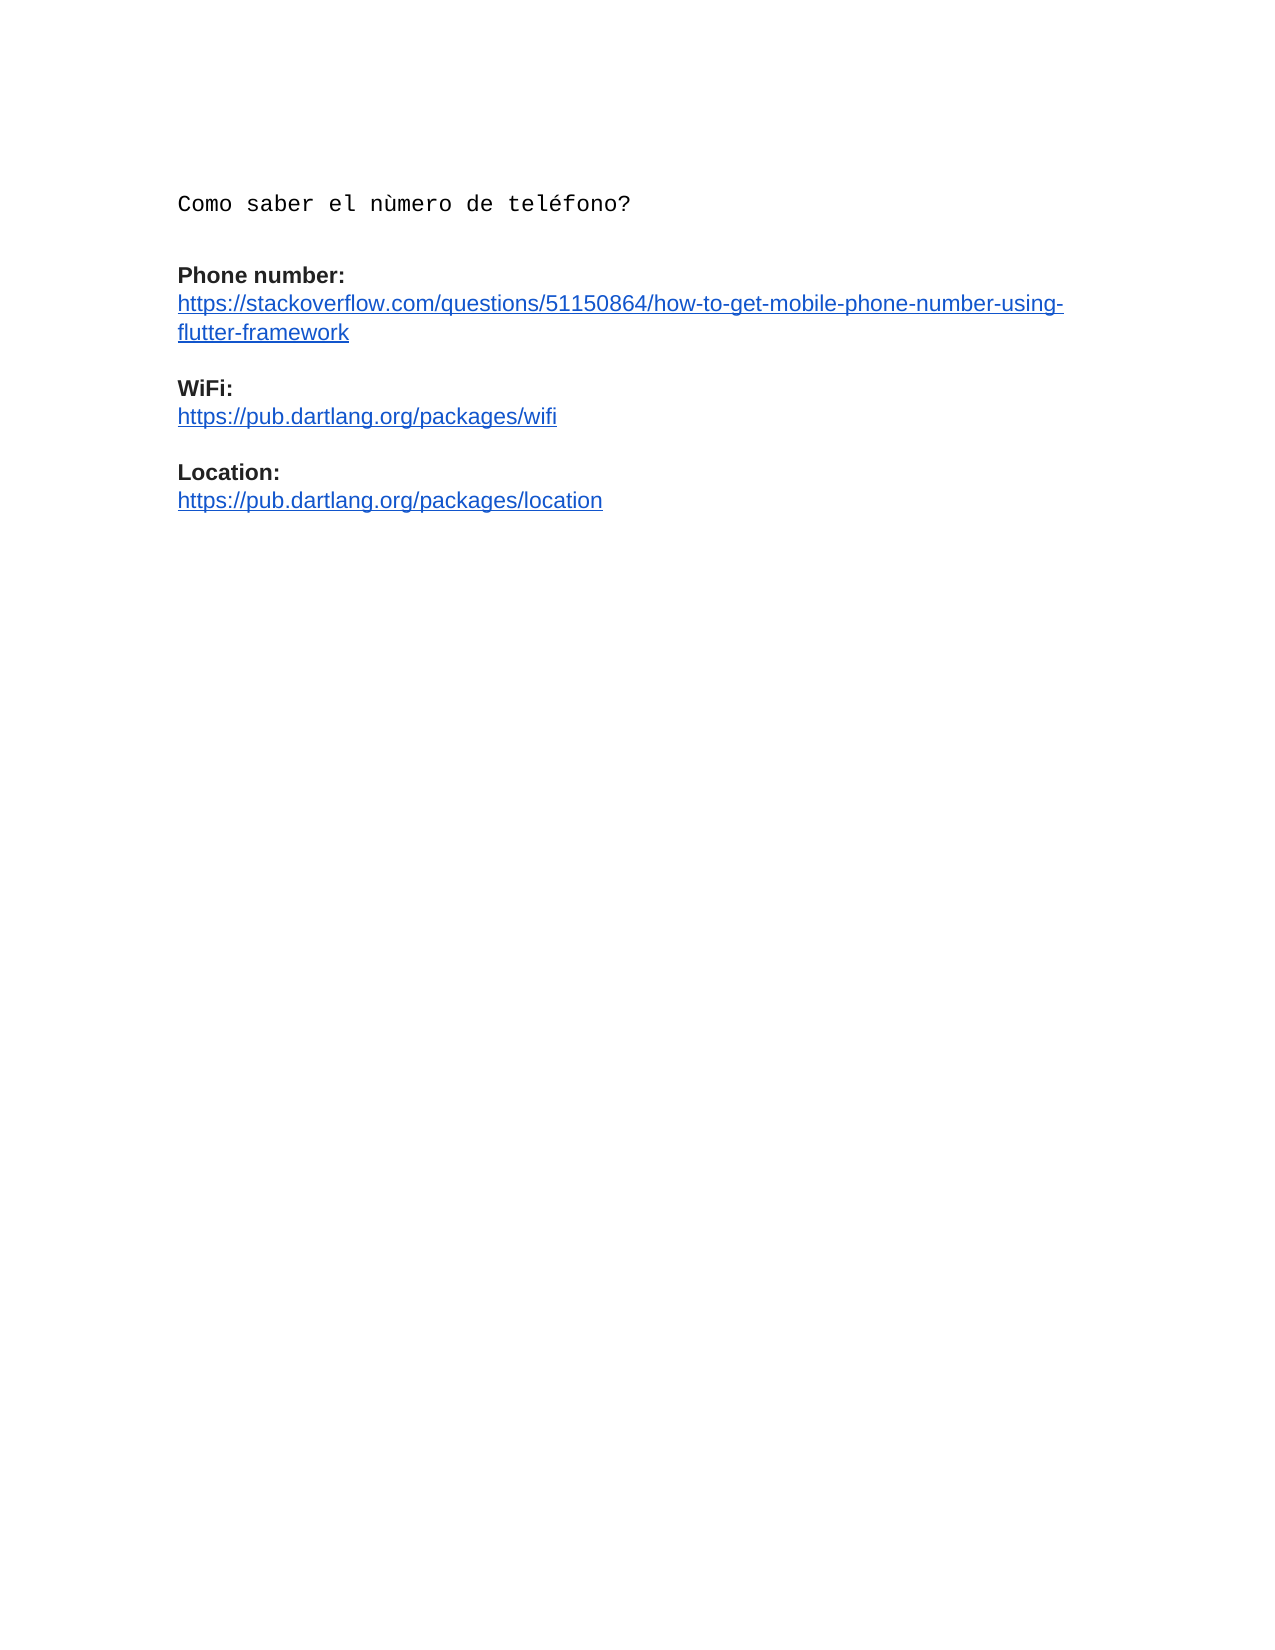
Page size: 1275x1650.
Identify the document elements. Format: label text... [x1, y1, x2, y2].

text Como saber el nùmero de teléfono? [177, 192, 1098, 218]
text https://pub.dartlang.org/packages/location [177, 487, 1098, 514]
text Location: [177, 459, 1098, 486]
text https://pub.dartlang.org/packages/wifi [177, 403, 1098, 429]
text https://stackoverflow.com/questions/51150864/how-to-get-mobile-phone-number-using-flutter-framework [177, 290, 1098, 345]
text WiFi: [177, 375, 1098, 401]
text Phone number: [177, 262, 1098, 289]
